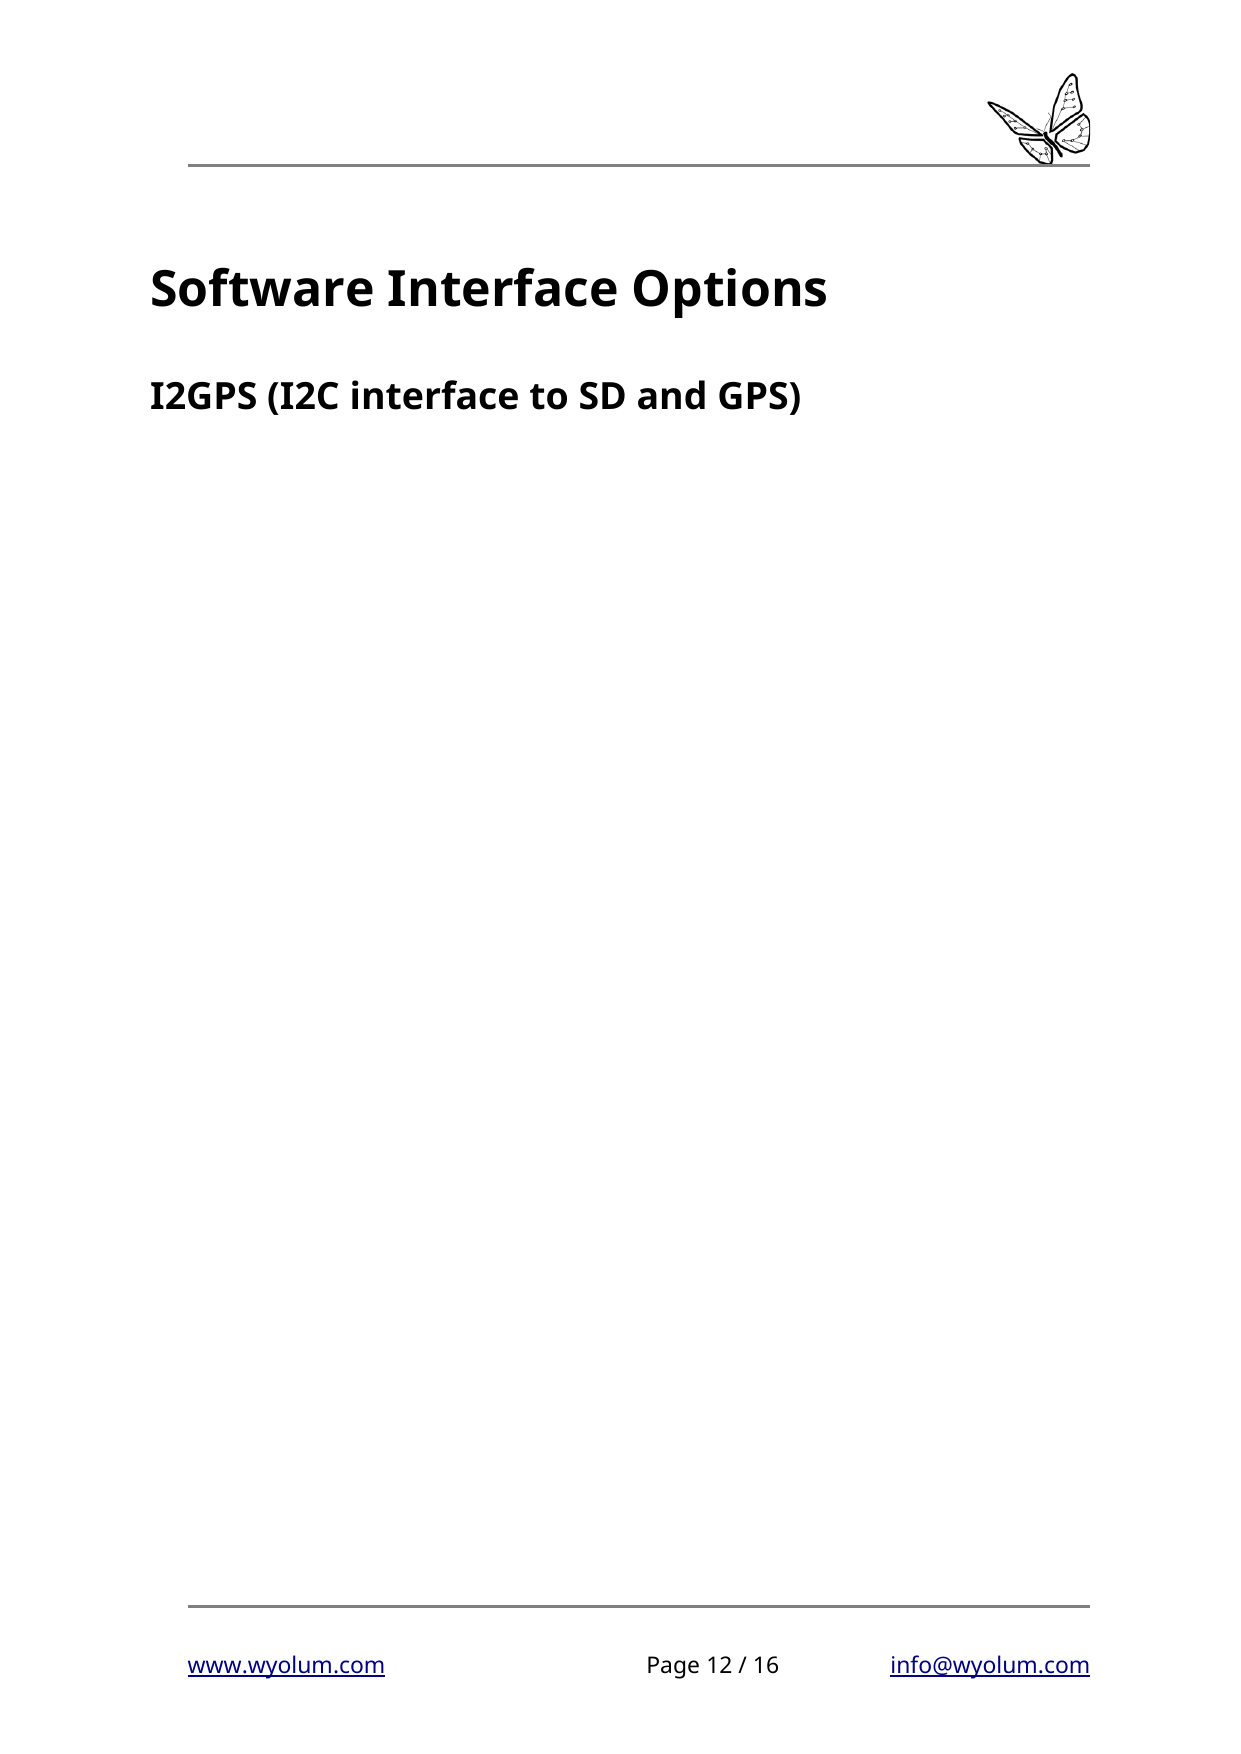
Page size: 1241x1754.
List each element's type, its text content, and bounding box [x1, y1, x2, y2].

picture [987, 73, 1091, 165]
subtitle I2GPS (I2C interface to SD and GPS) [150, 369, 1090, 420]
subtitle Software Interface Options [150, 253, 1090, 322]
